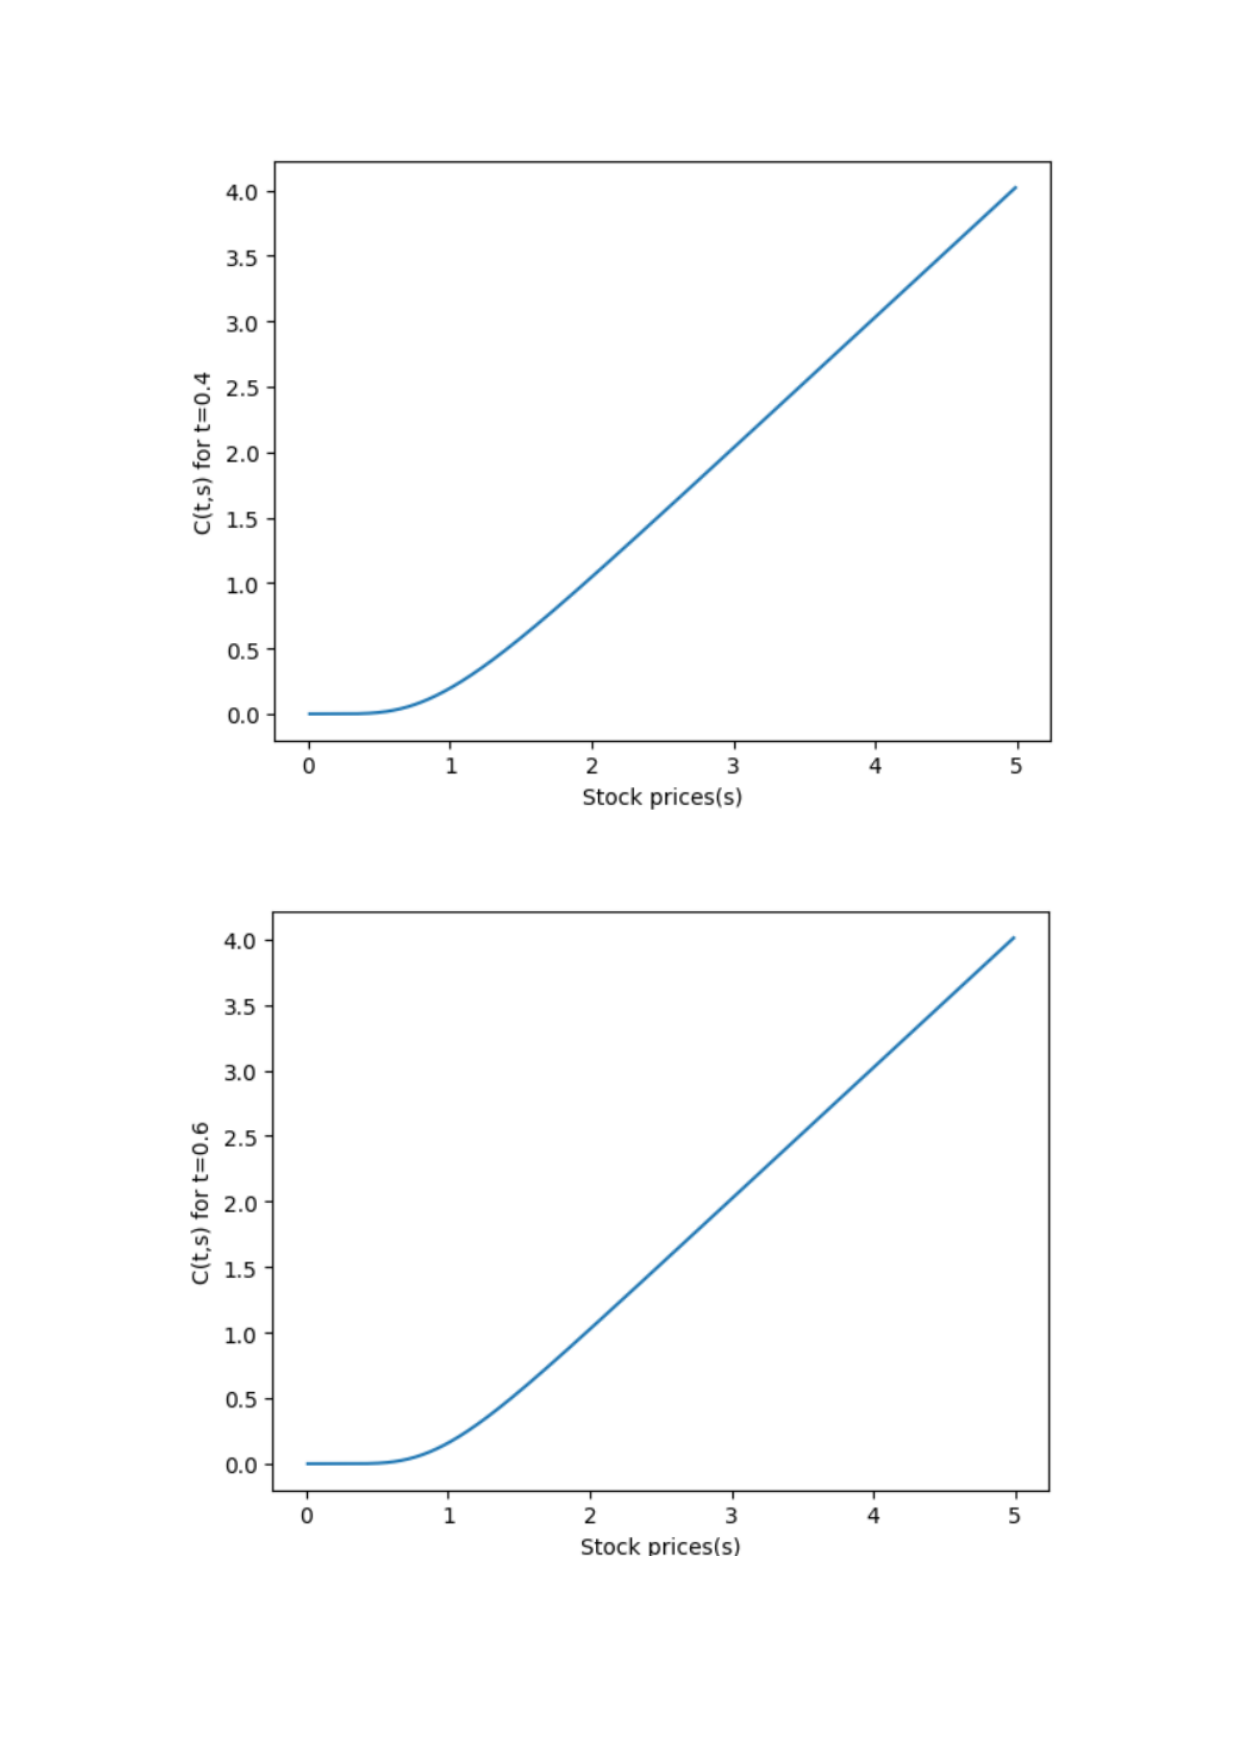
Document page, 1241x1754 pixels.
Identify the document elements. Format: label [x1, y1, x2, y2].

picture [178, 895, 1063, 1556]
picture [180, 146, 1060, 835]
